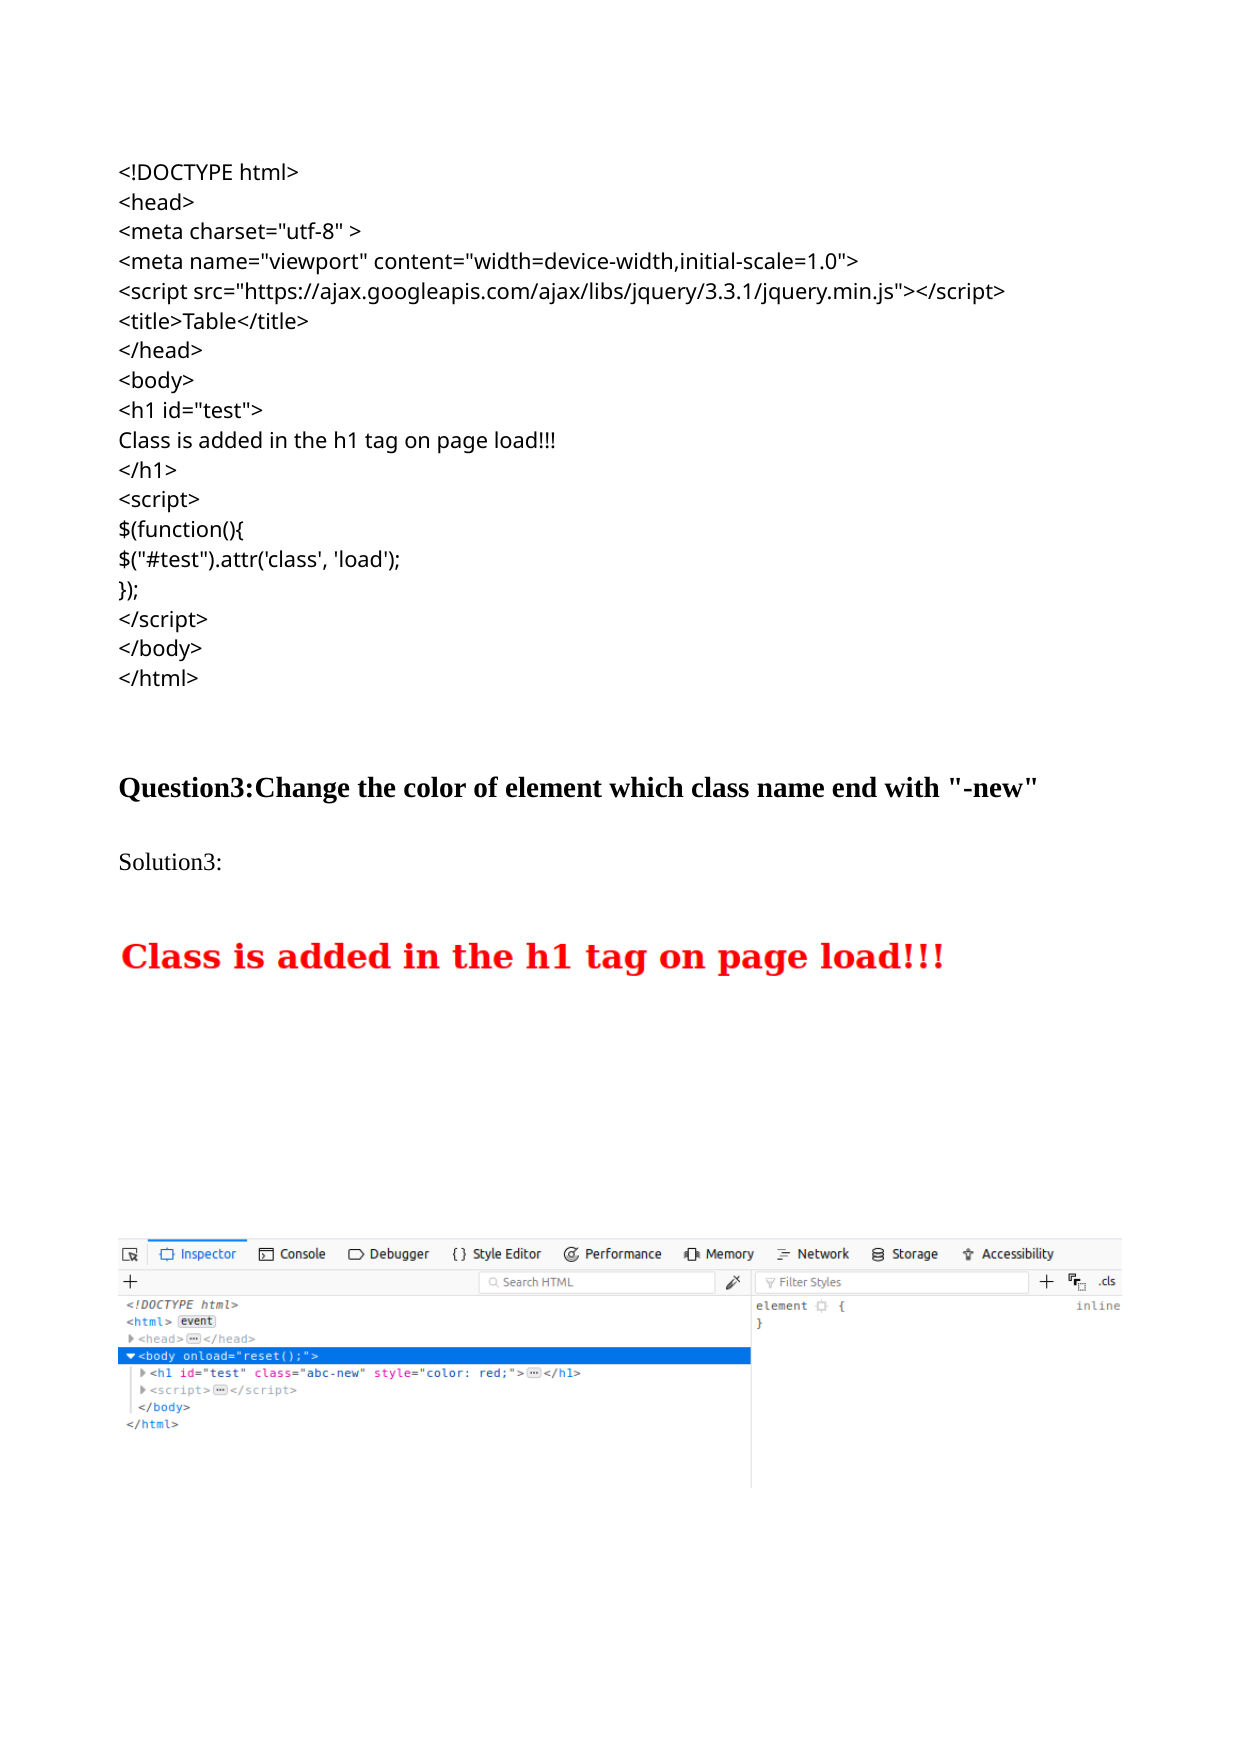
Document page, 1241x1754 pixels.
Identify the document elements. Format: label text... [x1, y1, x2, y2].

text }); [118, 574, 1122, 603]
text <!DOCTYPE html> [118, 157, 1122, 186]
text </head> [118, 335, 1122, 365]
text $("#test").attr('class', 'load'); [118, 544, 1122, 574]
text <title>Table</title> [118, 306, 1122, 335]
text Solution3: [118, 847, 1122, 876]
text <body> [118, 365, 1122, 395]
text $(function(){ [118, 514, 1122, 544]
text Class is added in the h1 tag on page load!!! [118, 425, 1122, 454]
text <head> [118, 186, 1122, 216]
picture [118, 913, 1123, 1488]
text </script> [118, 603, 1122, 633]
text <meta charset="utf-8" > [118, 216, 1122, 246]
text <h1 id="test"> [118, 395, 1122, 425]
text <script> [118, 484, 1122, 514]
text <script src="https://ajax.googleapis.com/ajax/libs/jquery/3.3.1/jquery.min.js"></script> [118, 276, 1122, 306]
text </html> [118, 663, 1122, 693]
text </body> [118, 633, 1122, 663]
text </h1> [118, 454, 1122, 484]
text <meta name="viewport" content="width=device-width,initial-scale=1.0"> [118, 246, 1122, 276]
text Question3:Change the color of element which class name end with "-new" [118, 770, 1122, 803]
